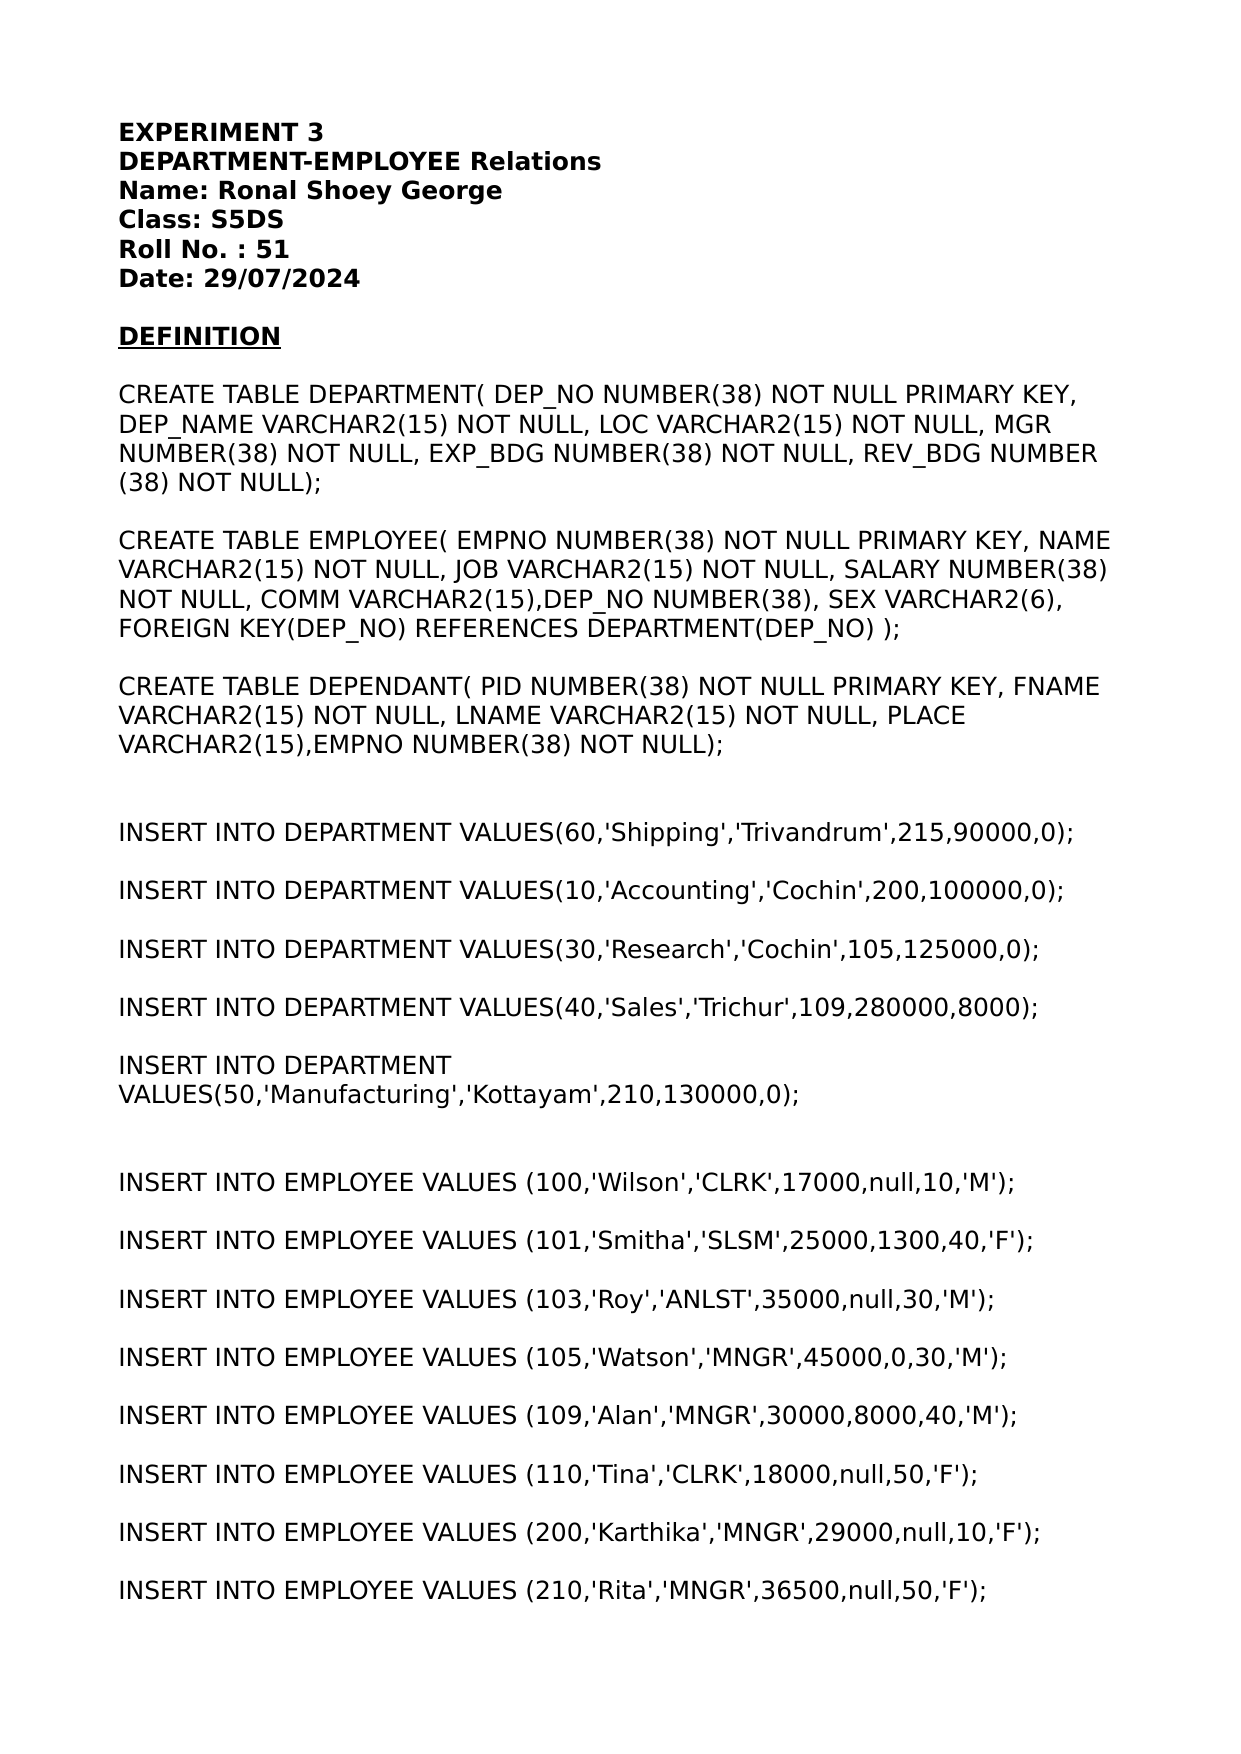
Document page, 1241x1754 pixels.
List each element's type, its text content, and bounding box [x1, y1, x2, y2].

text CREATE TABLE EMPLOYEE( EMPNO NUMBER(38) NOT NULL PRIMARY KEY, NAME VARCHAR2(15) NOT NULL, JOB VARCHAR2(15) NOT NULL, SALARY NUMBER(38) NOT NULL, COMM VARCHAR2(15),DEP_NO NUMBER(38), SEX VARCHAR2(6), FOREIGN KEY(DEP_NO) REFERENCES DEPARTMENT(DEP_NO) ); [118, 526, 1122, 643]
text Name: Ronal Shoey George [118, 176, 1122, 206]
text INSERT INTO DEPARTMENT VALUES(10,'Accounting','Cochin',200,100000,0); [118, 876, 1122, 906]
text INSERT INTO EMPLOYEE VALUES (210,'Rita','MNGR',36500,null,50,'F'); [118, 1576, 1122, 1606]
text Class: S5DS [118, 206, 1122, 235]
text INSERT INTO EMPLOYEE VALUES (103,'Roy','ANLST',35000,null,30,'M'); [118, 1285, 1122, 1314]
text INSERT INTO DEPARTMENT VALUES(50,'Manufacturing','Kottayam',210,130000,0); [118, 1051, 1122, 1110]
text Date: 29/07/2024 [118, 264, 1122, 293]
text INSERT INTO DEPARTMENT VALUES(40,'Sales','Trichur',109,280000,8000); [118, 993, 1122, 1022]
text CREATE TABLE DEPENDANT( PID NUMBER(38) NOT NULL PRIMARY KEY, FNAME VARCHAR2(15) NOT NULL, LNAME VARCHAR2(15) NOT NULL, PLACE VARCHAR2(15),EMPNO NUMBER(38) NOT NULL); [118, 672, 1122, 760]
text INSERT INTO DEPARTMENT VALUES(30,'Research','Cochin',105,125000,0); [118, 935, 1122, 964]
text DEPARTMENT-EMPLOYEE Relations [118, 147, 1122, 176]
text INSERT INTO EMPLOYEE VALUES (110,'Tina','CLRK',18000,null,50,'F'); [118, 1460, 1122, 1489]
text EXPERIMENT 3 [118, 118, 1122, 147]
text Roll No. : 51 [118, 235, 1122, 264]
text INSERT INTO EMPLOYEE VALUES (100,'Wilson','CLRK',17000,null,10,'M'); [118, 1168, 1122, 1197]
text INSERT INTO EMPLOYEE VALUES (101,'Smitha','SLSM',25000,1300,40,'F'); [118, 1226, 1122, 1256]
text INSERT INTO DEPARTMENT VALUES(60,'Shipping','Trivandrum',215,90000,0); [118, 818, 1122, 847]
text DEFINITION [118, 322, 1122, 351]
text INSERT INTO EMPLOYEE VALUES (109,'Alan','MNGR',30000,8000,40,'M'); [118, 1401, 1122, 1431]
text INSERT INTO EMPLOYEE VALUES (105,'Watson','MNGR',45000,0,30,'M'); [118, 1343, 1122, 1372]
text CREATE TABLE DEPARTMENT( DEP_NO NUMBER(38) NOT NULL PRIMARY KEY, DEP_NAME VARCHAR2(15) NOT NULL, LOC VARCHAR2(15) NOT NULL, MGR NUMBER(38) NOT NULL, EXP_BDG NUMBER(38) NOT NULL, REV_BDG NUMBER (38) NOT NULL); [118, 381, 1122, 497]
text INSERT INTO EMPLOYEE VALUES (200,'Karthika','MNGR',29000,null,10,'F'); [118, 1518, 1122, 1547]
